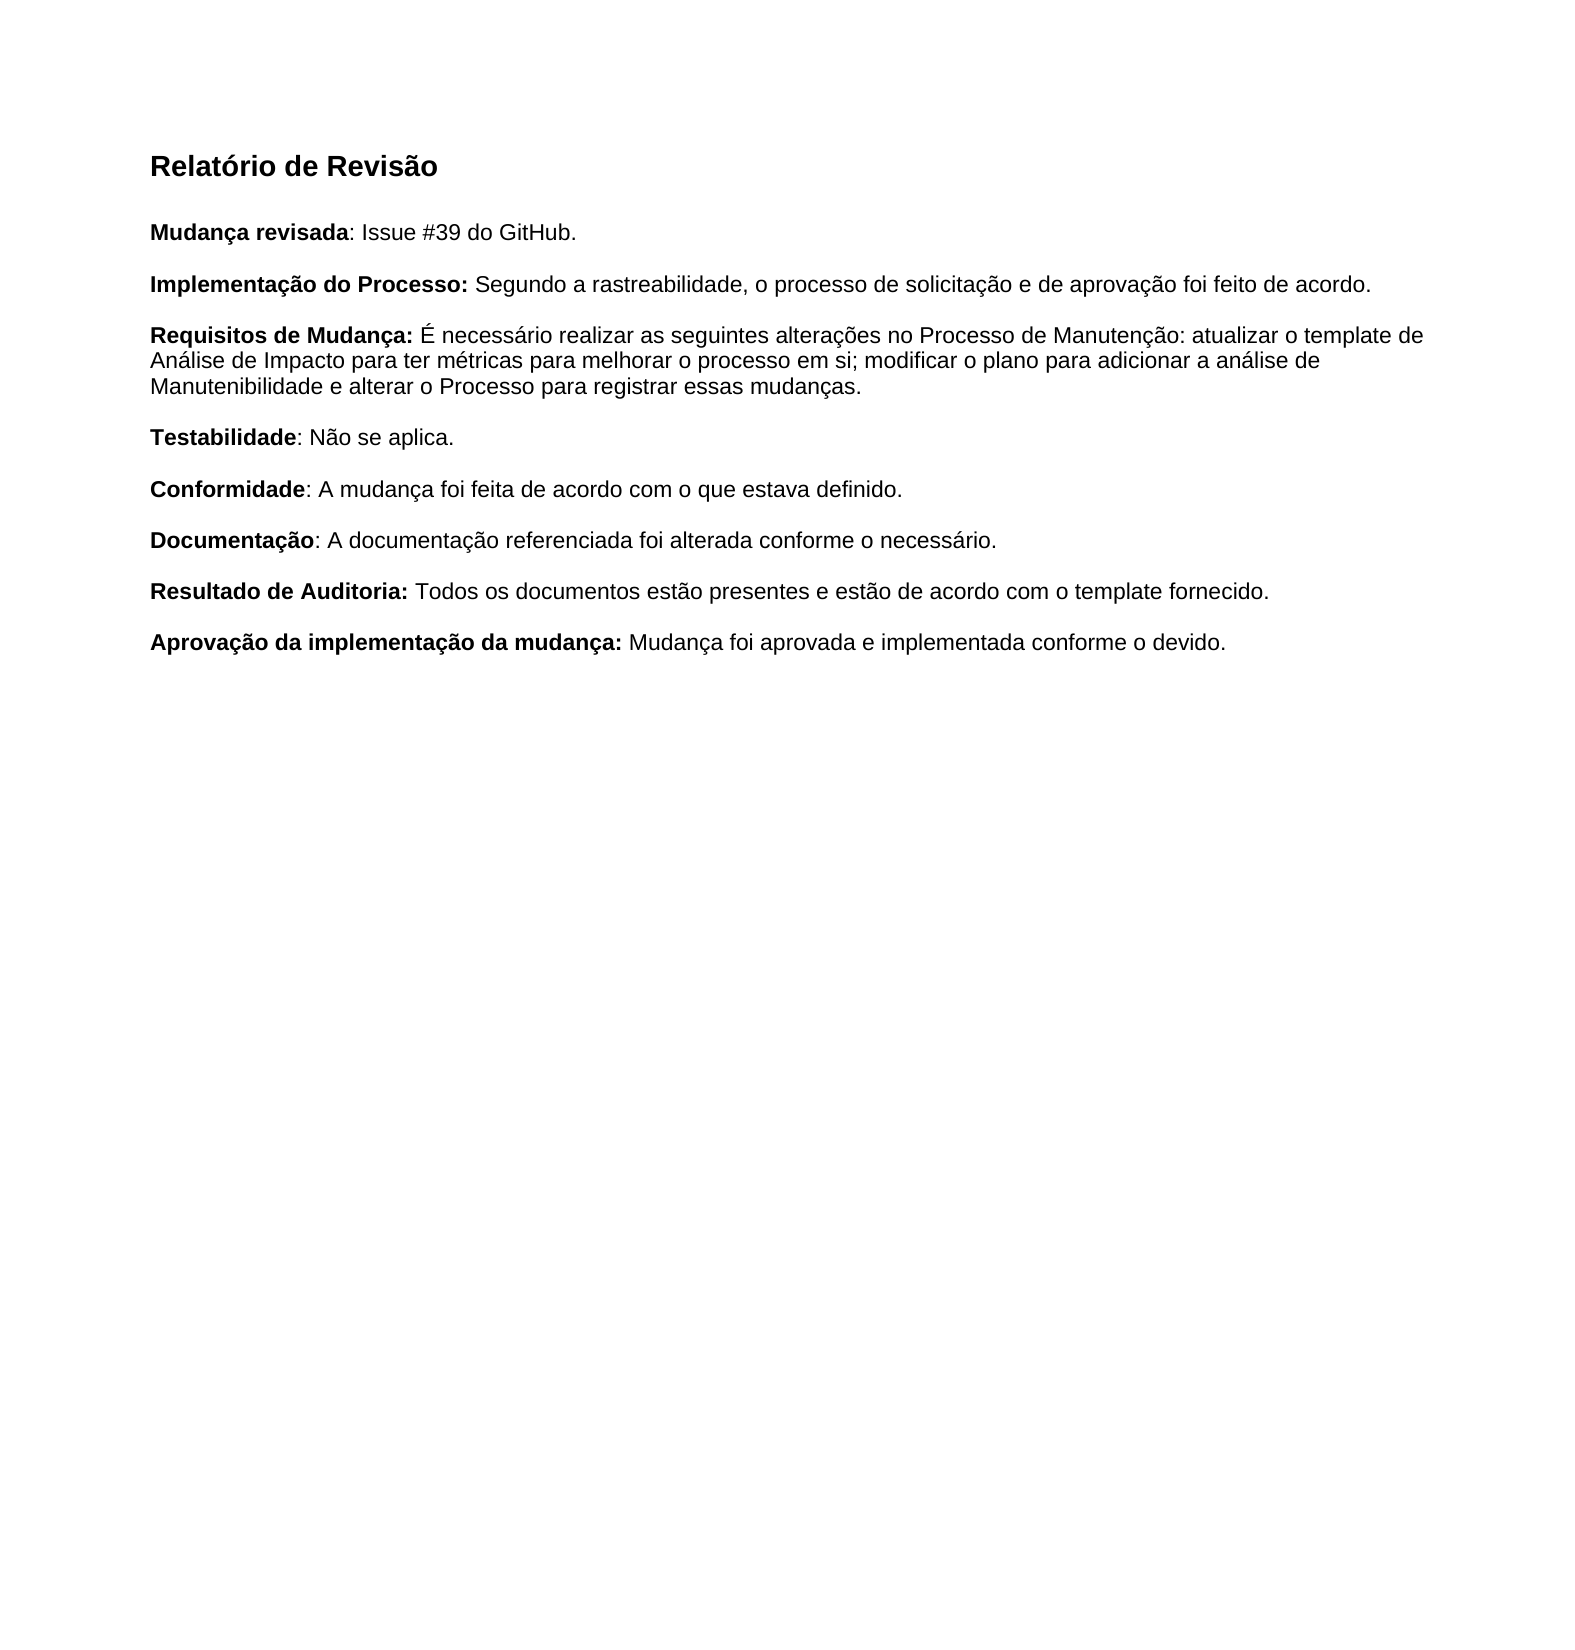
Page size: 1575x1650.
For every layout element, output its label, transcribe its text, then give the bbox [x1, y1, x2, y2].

text Requisitos de Mudança: É necessário realizar as seguintes alterações no Processo de Manutenção: atualizar o template de Análise de Impacto para ter métricas para melhorar o processo em si; modificar o plano para adicionar a análise de Manutenibilidade e alterar o Processo para registrar essas mudanças. [150, 322, 1425, 399]
text Implementação do Processo: Segundo a rastreabilidade, o processo de solicitação e de aprovação foi feito de acordo. [150, 271, 1425, 297]
text Resultado de Auditoria: Todos os documentos estão presentes e estão de acordo com o template fornecido. [150, 579, 1425, 604]
text Conformidade: A mudança foi feita de acordo com o que estava definido. [150, 476, 1425, 502]
text Relatório de Revisão [150, 150, 1425, 183]
text Aprovação da implementação da mudança: Mudança foi aprovada e implementada conforme o devido. [150, 630, 1425, 656]
text Mudança revisada: Issue #39 do GitHub. [150, 220, 1425, 246]
text Documentação: A documentação referenciada foi alterada conforme o necessário. [150, 527, 1425, 553]
text Testabilidade: Não se aplica. [150, 425, 1425, 451]
